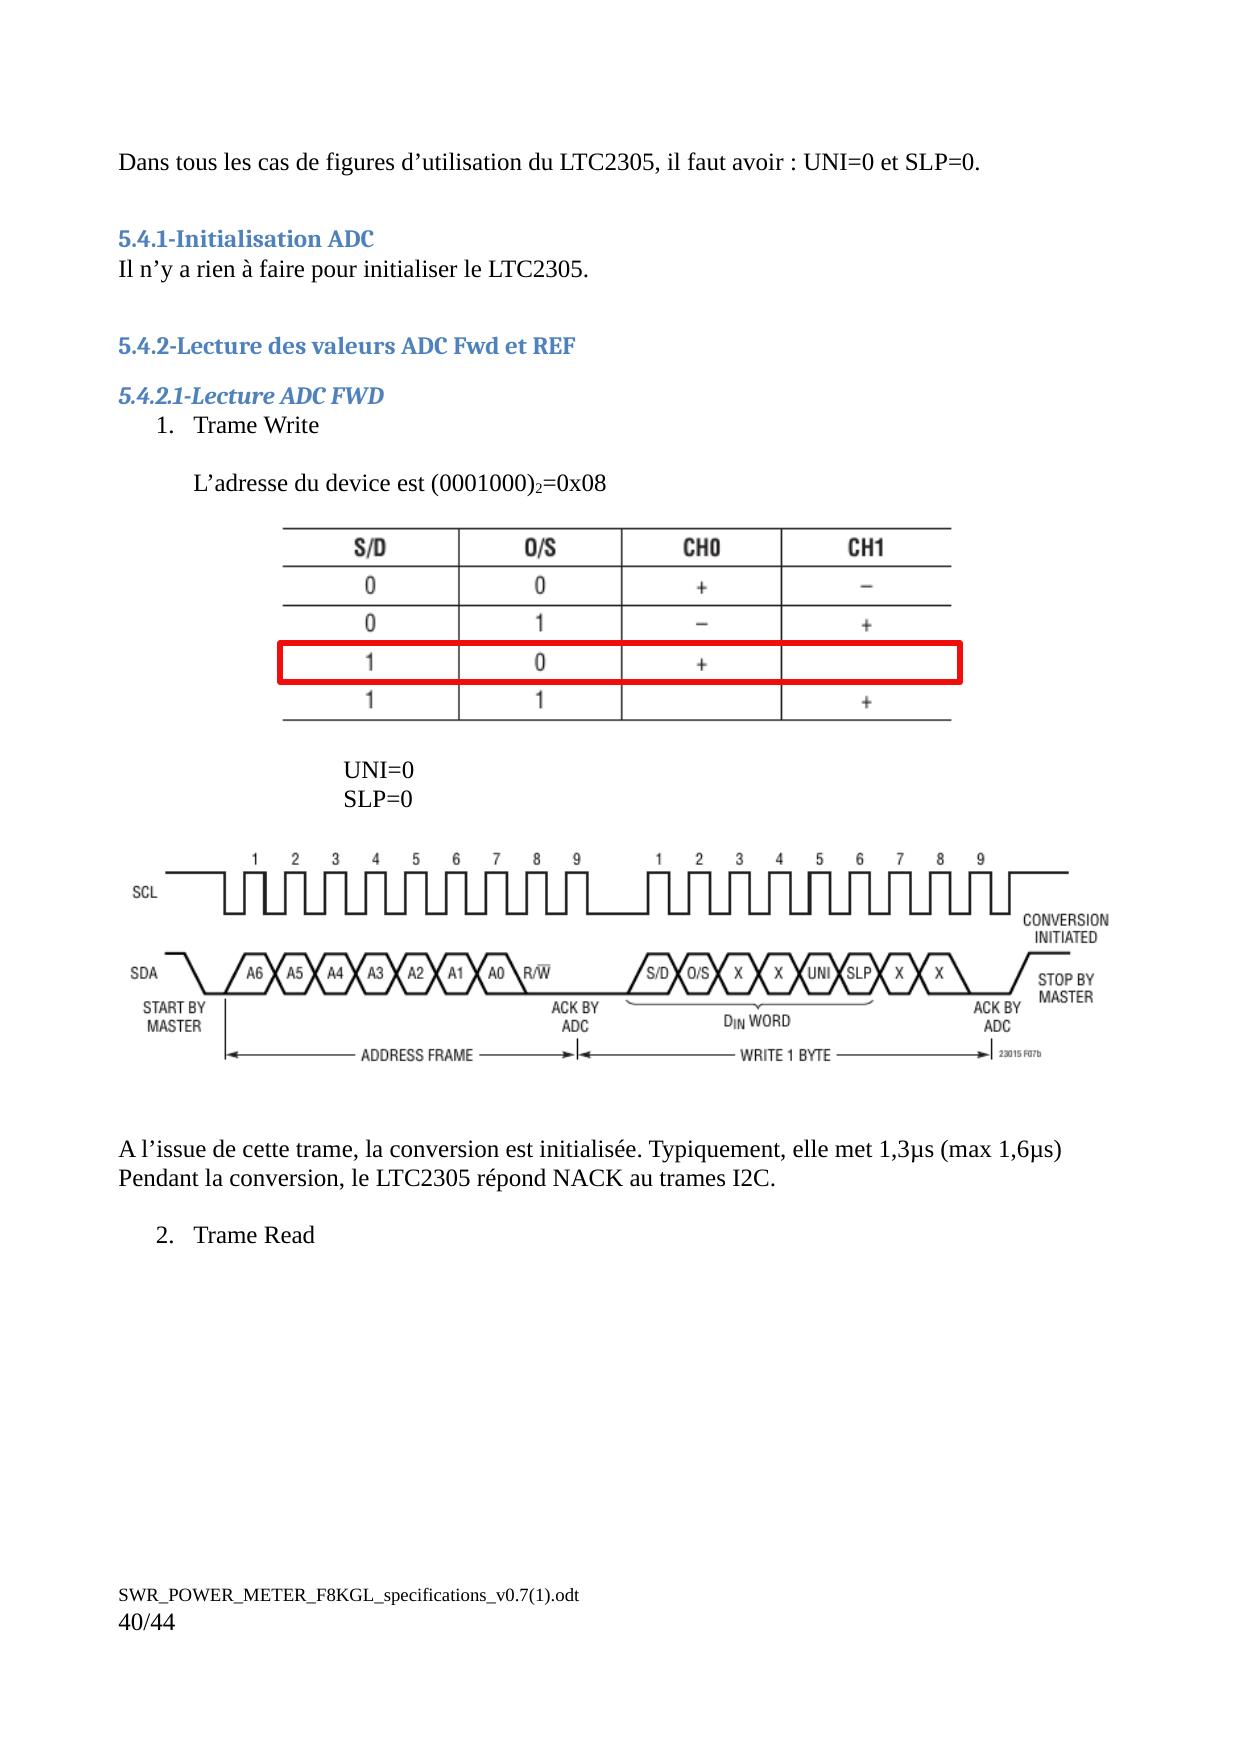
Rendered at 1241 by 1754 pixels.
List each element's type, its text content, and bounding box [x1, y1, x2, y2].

text Dans tous les cas de figures d’utilisation du LTC2305, il faut avoir : UNI=0 et SLP=0. [118, 147, 1122, 176]
text UNI=0 [118, 756, 1122, 784]
list Trame Write [156, 411, 1122, 439]
picture [283, 646, 957, 679]
subtitle 5.4.1-Initialisation ADC [118, 225, 1122, 254]
text Il n’y a rien à faire pour initialiser le LTC2305. [118, 254, 1122, 283]
list Trame Read [156, 1220, 1122, 1249]
picture [280, 525, 960, 640]
text A l’issue de cette trame, la conversion est initialisée. Typiquement, elle met 1,3µs (max 1,6µs) [118, 1134, 1122, 1163]
text L’adresse du device est (0001000)2=0x08 [118, 468, 1122, 497]
text SLP=0 [118, 784, 1122, 813]
text Pendant la conversion, le LTC2305 répond NACK au trames I2C. [118, 1163, 1122, 1191]
picture [118, 841, 1123, 1077]
subtitle 5.4.2.1-Lecture ADC FWD [118, 382, 1122, 411]
picture [280, 685, 960, 729]
subtitle 5.4.2-Lecture des valeurs ADC Fwd et REF [118, 332, 1122, 361]
